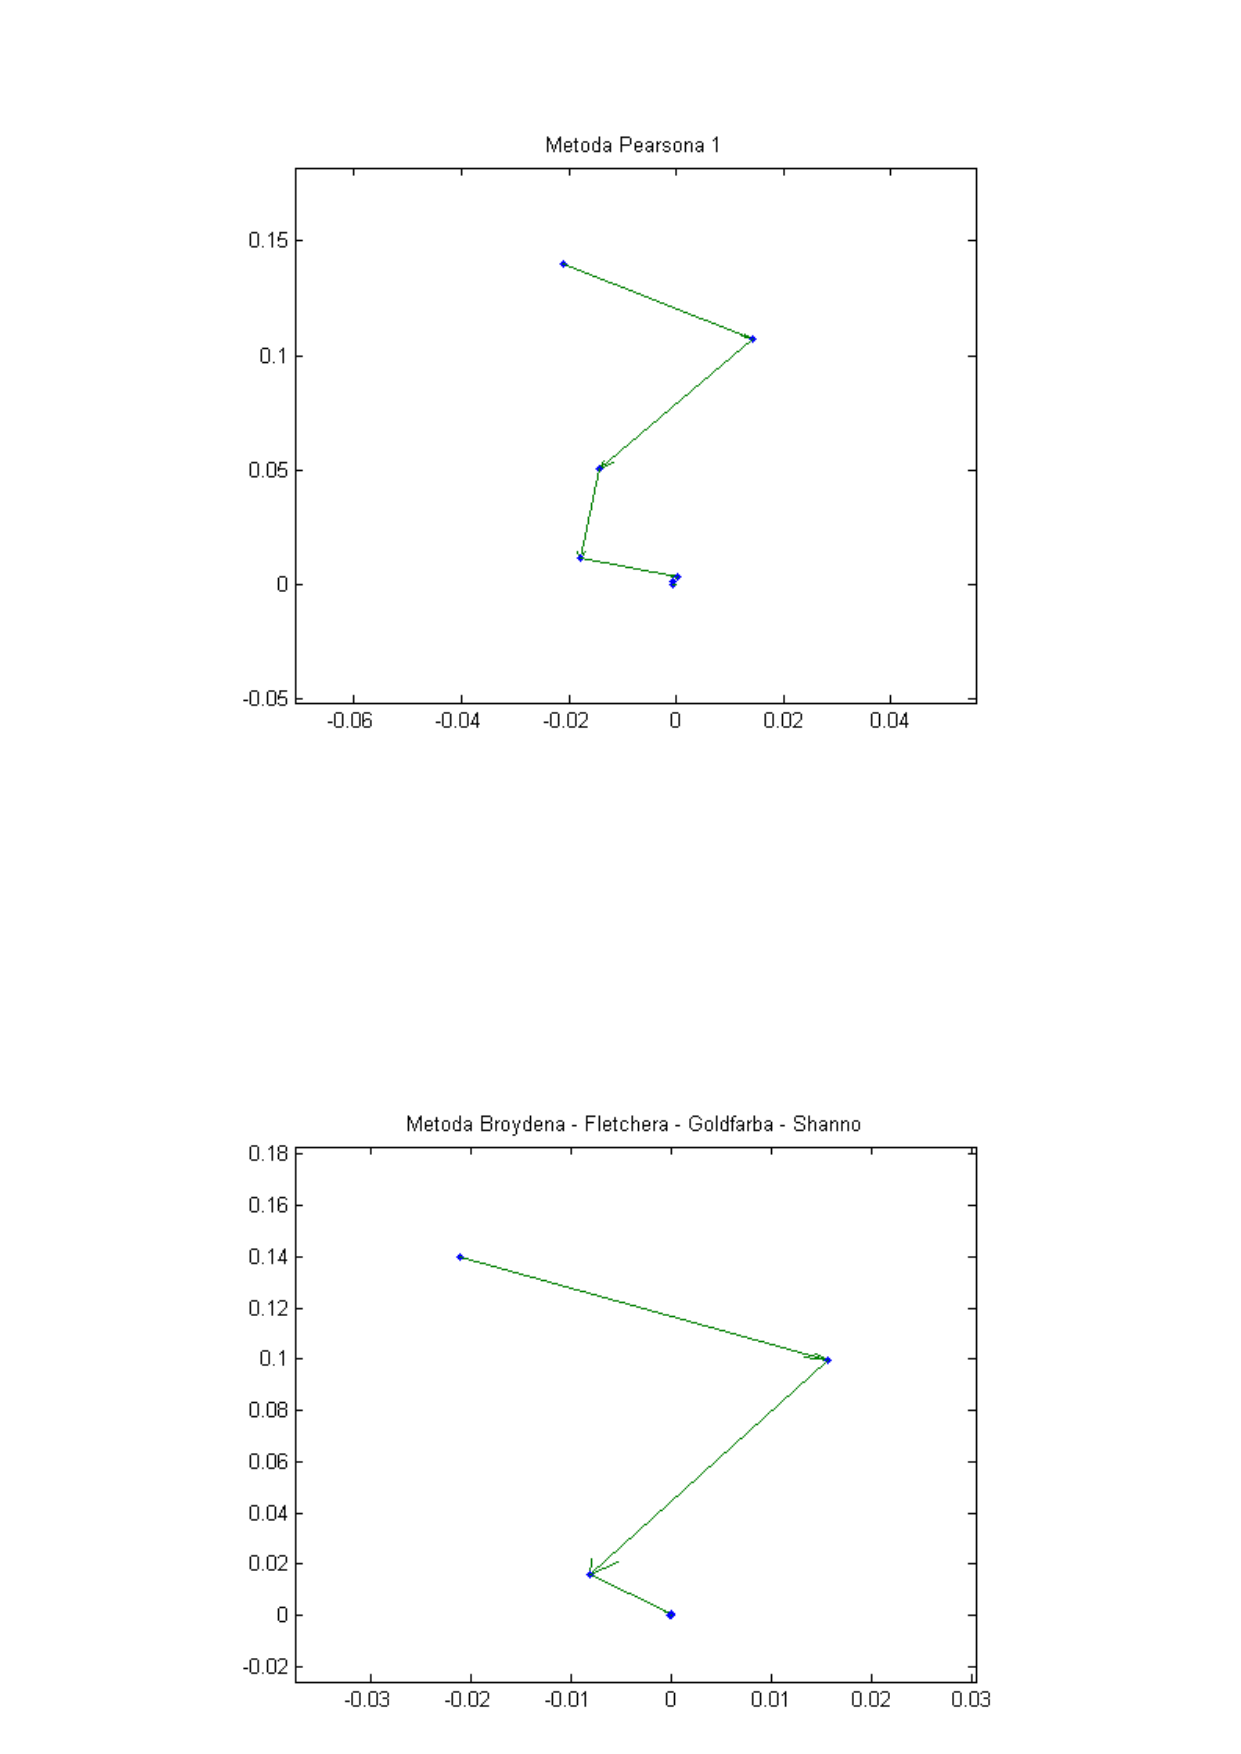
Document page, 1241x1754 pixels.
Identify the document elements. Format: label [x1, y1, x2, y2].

picture [181, 118, 1059, 775]
picture [181, 1094, 1059, 1754]
